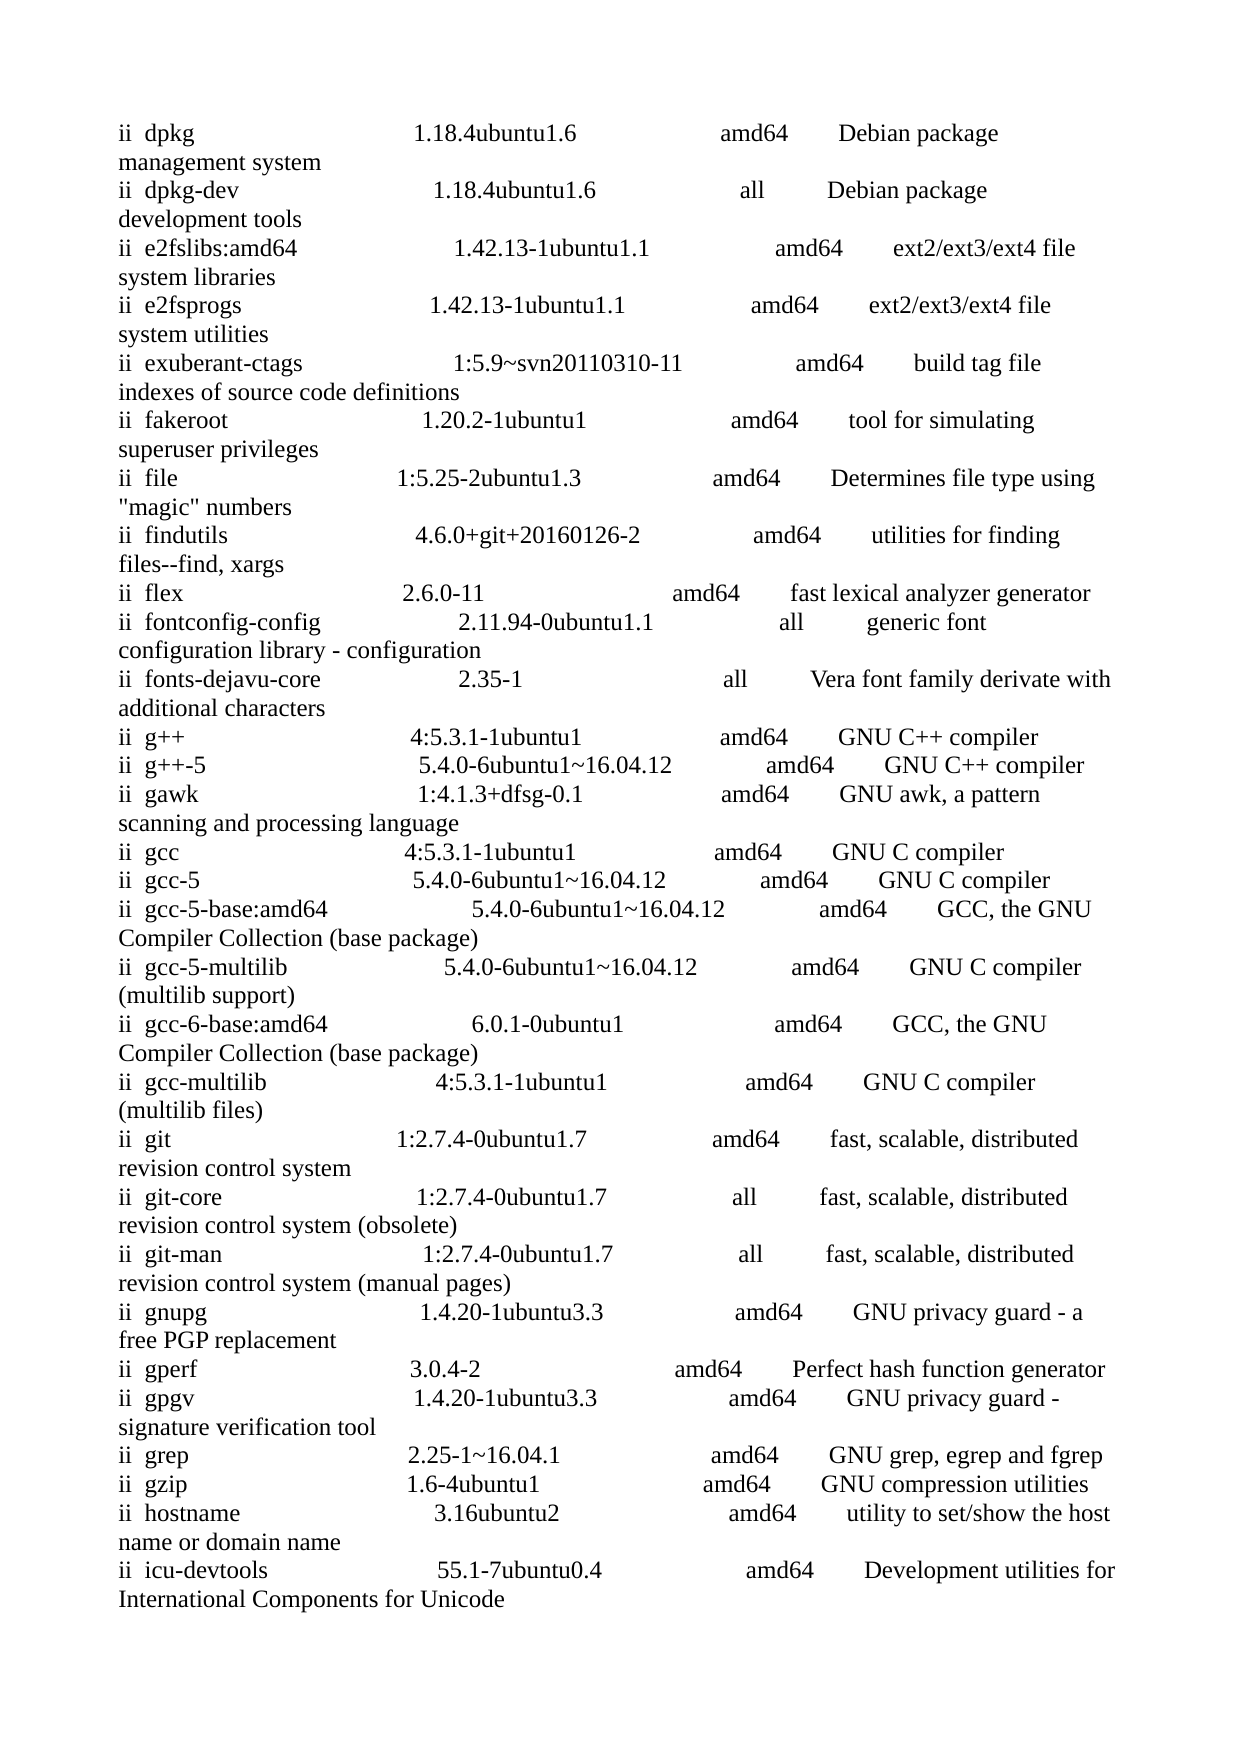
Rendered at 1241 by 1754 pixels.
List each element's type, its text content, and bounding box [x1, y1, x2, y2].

text ii fontconfig-config 2.11.94-0ubuntu1.1 all generic font configuration library - configuration [118, 607, 1122, 664]
text ii gzip 1.6-4ubuntu1 amd64 GNU compression utilities [118, 1469, 1122, 1498]
text ii fonts-dejavu-core 2.35-1 all Vera font family derivate with additional characters [118, 664, 1122, 722]
text ii gcc-5 5.4.0-6ubuntu1~16.04.12 amd64 GNU C compiler [118, 866, 1122, 894]
text ii e2fsprogs 1.42.13-1ubuntu1.1 amd64 ext2/ext3/ext4 file system utilities [118, 291, 1122, 348]
text ii gcc 4:5.3.1-1ubuntu1 amd64 GNU C compiler [118, 837, 1122, 866]
text ii hostname 3.16ubuntu2 amd64 utility to set/show the host name or domain name [118, 1498, 1122, 1556]
text ii git-core 1:2.7.4-0ubuntu1.7 all fast, scalable, distributed revision control system (obsolete) [118, 1182, 1122, 1239]
text ii gpgv 1.4.20-1ubuntu3.3 amd64 GNU privacy guard - signature verification tool [118, 1383, 1122, 1441]
text ii git-man 1:2.7.4-0ubuntu1.7 all fast, scalable, distributed revision control system (manual pages) [118, 1239, 1122, 1297]
text ii findutils 4.6.0+git+20160126-2 amd64 utilities for finding files--find, xargs [118, 521, 1122, 578]
text ii g++-5 5.4.0-6ubuntu1~16.04.12 amd64 GNU C++ compiler [118, 751, 1122, 779]
text ii file 1:5.25-2ubuntu1.3 amd64 Determines file type using "magic" numbers [118, 463, 1122, 521]
text ii dpkg-dev 1.18.4ubuntu1.6 all Debian package development tools [118, 176, 1122, 233]
text ii e2fslibs:amd64 1.42.13-1ubuntu1.1 amd64 ext2/ext3/ext4 file system libraries [118, 233, 1122, 291]
text ii icu-devtools 55.1-7ubuntu0.4 amd64 Development utilities for International Components for Unicode [118, 1556, 1122, 1613]
text ii gcc-5-base:amd64 5.4.0-6ubuntu1~16.04.12 amd64 GCC, the GNU Compiler Collection (base package) [118, 894, 1122, 952]
text ii grep 2.25-1~16.04.1 amd64 GNU grep, egrep and fgrep [118, 1441, 1122, 1469]
text ii gcc-multilib 4:5.3.1-1ubuntu1 amd64 GNU C compiler (multilib files) [118, 1067, 1122, 1124]
text ii gnupg 1.4.20-1ubuntu3.3 amd64 GNU privacy guard - a free PGP replacement [118, 1297, 1122, 1354]
text ii flex 2.6.0-11 amd64 fast lexical analyzer generator [118, 578, 1122, 607]
text ii fakeroot 1.20.2-1ubuntu1 amd64 tool for simulating superuser privileges [118, 406, 1122, 463]
text ii dpkg 1.18.4ubuntu1.6 amd64 Debian package management system [118, 118, 1122, 176]
text ii gperf 3.0.4-2 amd64 Perfect hash function generator [118, 1354, 1122, 1383]
text ii git 1:2.7.4-0ubuntu1.7 amd64 fast, scalable, distributed revision control system [118, 1124, 1122, 1182]
text ii g++ 4:5.3.1-1ubuntu1 amd64 GNU C++ compiler [118, 722, 1122, 751]
text ii exuberant-ctags 1:5.9~svn20110310-11 amd64 build tag file indexes of source code definitions [118, 348, 1122, 406]
text ii gcc-5-multilib 5.4.0-6ubuntu1~16.04.12 amd64 GNU C compiler (multilib support) [118, 952, 1122, 1009]
text ii gcc-6-base:amd64 6.0.1-0ubuntu1 amd64 GCC, the GNU Compiler Collection (base package) [118, 1009, 1122, 1067]
text ii gawk 1:4.1.3+dfsg-0.1 amd64 GNU awk, a pattern scanning and processing language [118, 779, 1122, 837]
